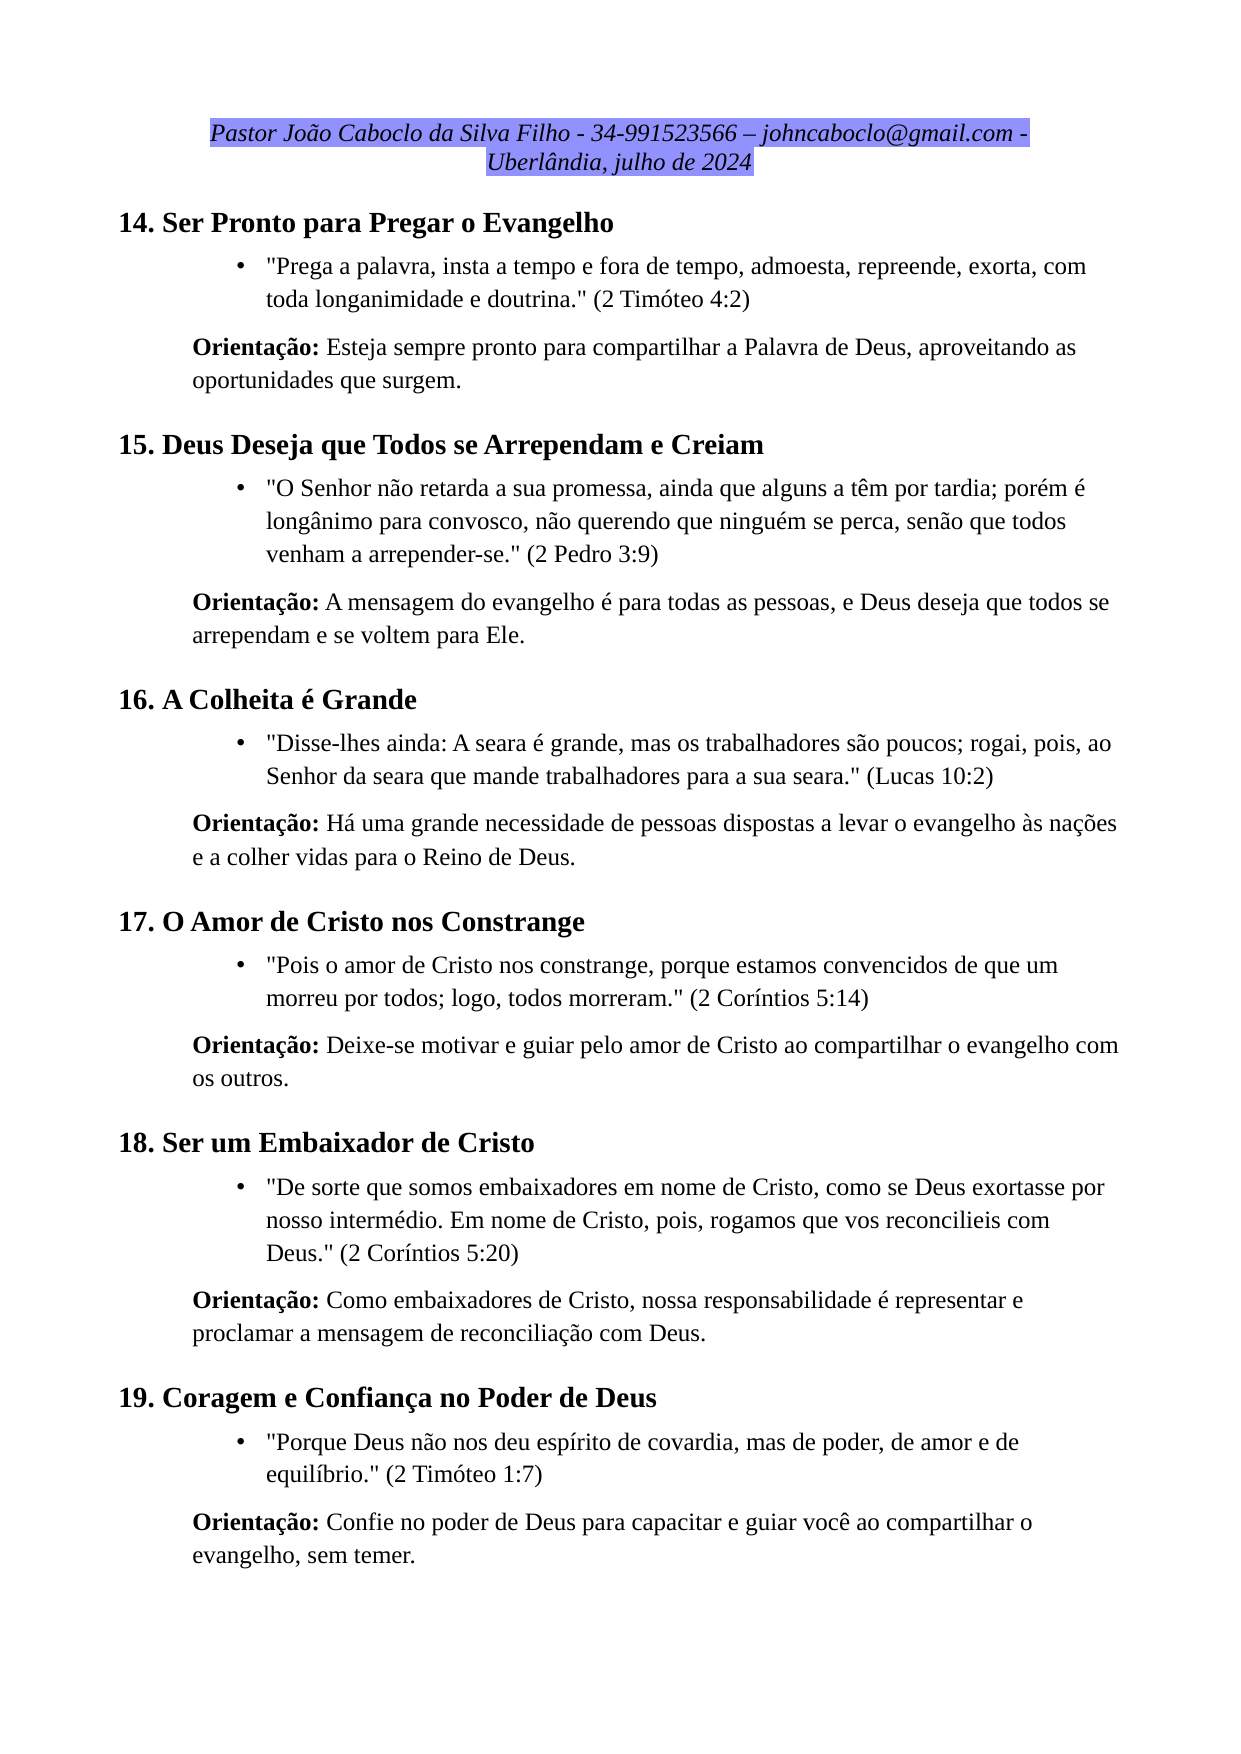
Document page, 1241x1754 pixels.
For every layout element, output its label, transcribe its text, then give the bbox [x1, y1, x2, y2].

list "Porque Deus não nos deu espírito de covardia, mas de poder, de amor e de equilíbrio." (2 Timóteo 1:7) [236, 1427, 1122, 1488]
list "O Senhor não retarda a sua promessa, ainda que alguns a têm por tardia; porém é longânimo para convosco, não querendo que ninguém se perca, senão que todos venham a arrepender-se." (2 Pedro 3:9) [236, 473, 1122, 568]
subtitle 18. Ser um Embaixador de Cristo [118, 1126, 1122, 1159]
subtitle 15. Deus Deseja que Todos se Arrependam e Creiam [118, 427, 1122, 461]
text Orientação: Confie no poder de Deus para capacitar e guiar você ao compartilhar o evangelho, sem temer. [192, 1507, 1122, 1569]
subtitle 16. A Colheita é Grande [118, 682, 1122, 715]
list "Disse-lhes ainda: A seara é grande, mas os trabalhadores são poucos; rogai, pois, ao Senhor da seara que mande trabalhadores para a sua seara." (Lucas 10:2) [236, 728, 1122, 790]
subtitle 17. O Amor de Cristo nos Constrange [118, 904, 1122, 937]
subtitle 19. Coragem e Confiança no Poder de Deus [118, 1381, 1122, 1414]
text Orientação: A mensagem do evangelho é para todas as pessoas, e Deus deseja que todos se arrependam e se voltem para Ele. [192, 587, 1122, 648]
text Orientação: Deixe-se motivar e guiar pelo amor de Cristo ao compartilhar o evangelho com os outros. [192, 1030, 1122, 1092]
list "Prega a palavra, insta a tempo e fora de tempo, admoesta, repreende, exorta, com toda longanimidade e doutrina." (2 Timóteo 4:2) [236, 251, 1122, 313]
list "Pois o amor de Cristo nos constrange, porque estamos convencidos de que um morreu por todos; logo, todos morreram." (2 Coríntios 5:14) [236, 950, 1122, 1012]
subtitle 14. Ser Pronto para Pregar o Evangelho [118, 205, 1122, 239]
text Orientação: Há uma grande necessidade de pessoas dispostas a levar o evangelho às nações e a colher vidas para o Reino de Deus. [192, 808, 1122, 870]
text Orientação: Como embaixadores de Cristo, nossa responsabilidade é representar e proclamar a mensagem de reconciliação com Deus. [192, 1285, 1122, 1347]
list "De sorte que somos embaixadores em nome de Cristo, como se Deus exortasse por nosso intermédio. Em nome de Cristo, pois, rogamos que vos reconcilieis com Deus." (2 Coríntios 5:20) [236, 1172, 1122, 1266]
text Orientação: Esteja sempre pronto para compartilhar a Palavra de Deus, aproveitando as oportunidades que surgem. [192, 332, 1122, 393]
